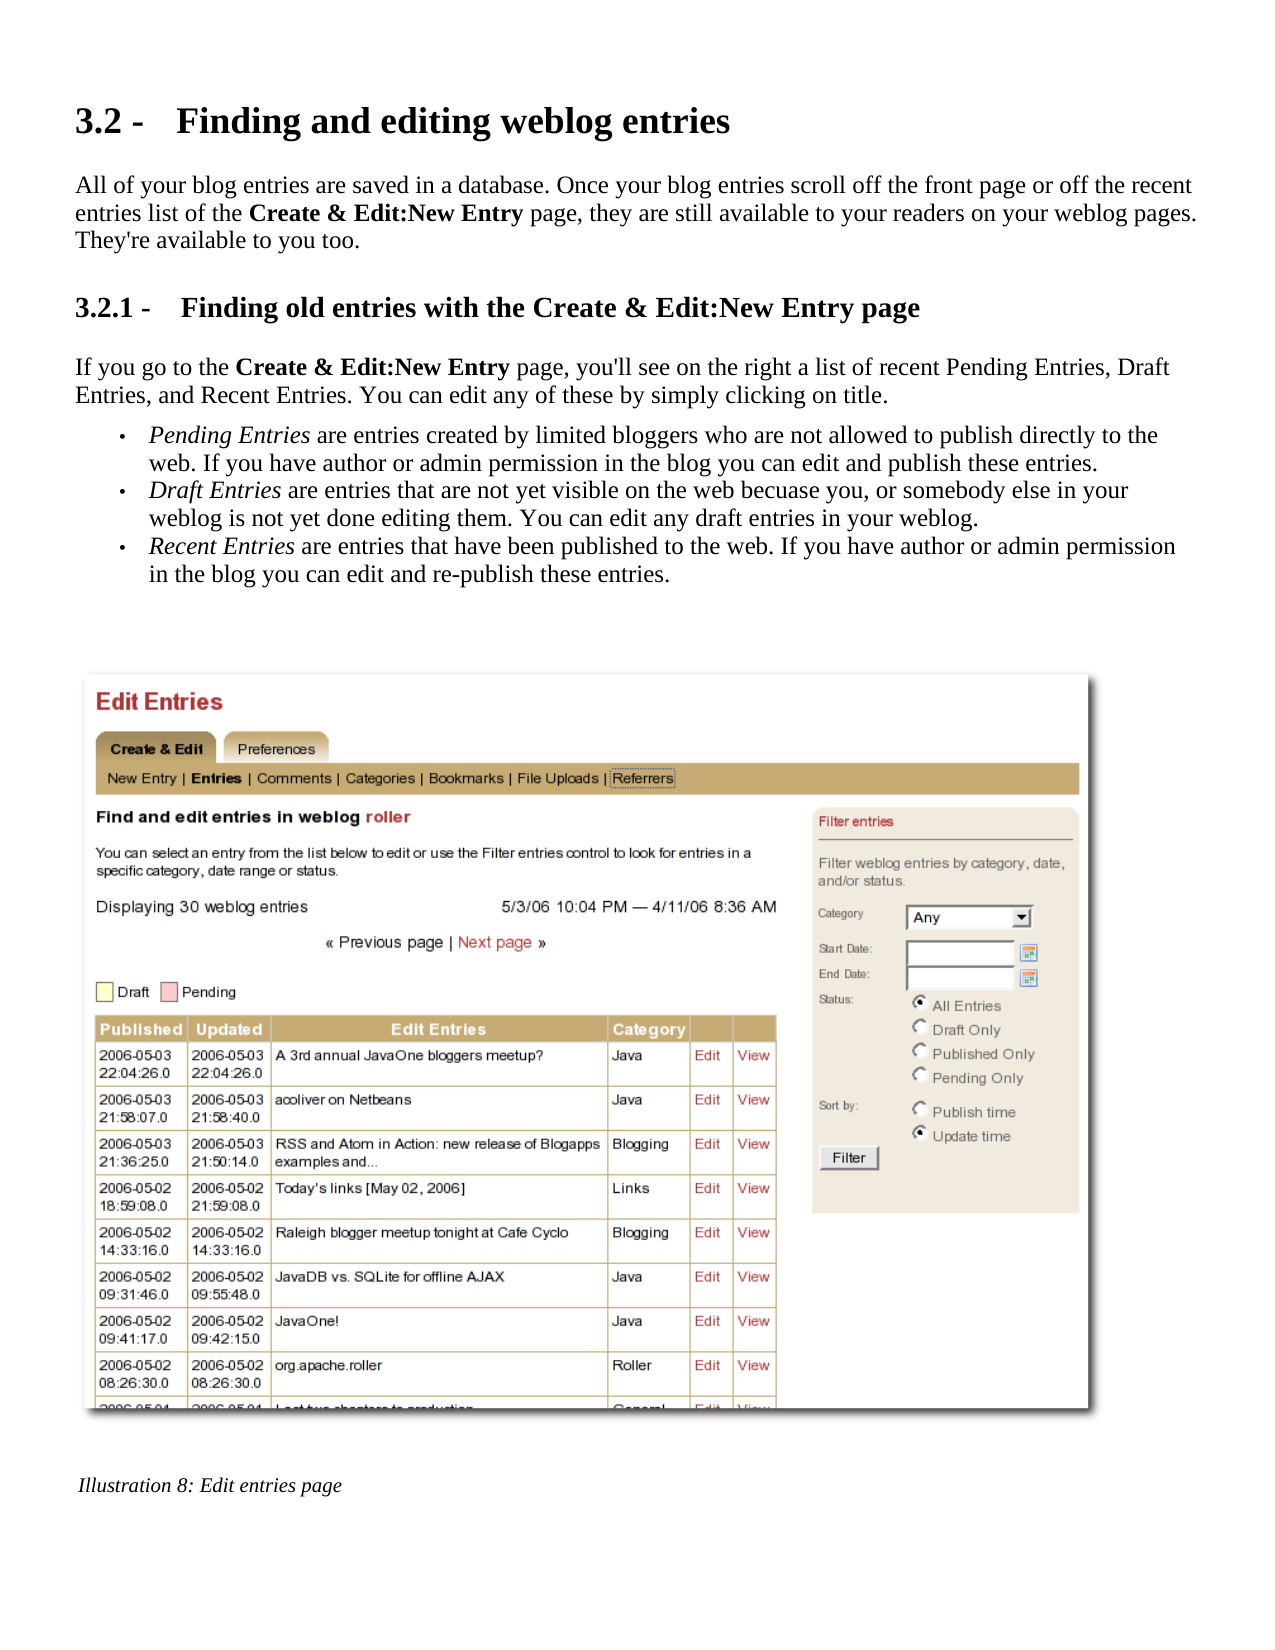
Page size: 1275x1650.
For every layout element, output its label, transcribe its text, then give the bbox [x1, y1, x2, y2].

text All of your blog entries are saved in a database. Once your blog entries scroll off the front page or off the recent entries list of the Create & Edit:New Entry page, they are still available to your readers on your weblog pages. They're available to you too. [75, 171, 1200, 254]
subtitle Finding old entries with the Create & Edit:New Entry page [75, 292, 1200, 324]
list Recent Entries are entries that have been published to the web. If you have author or admin permission in the blog you can edit and re-publish these entries. [119, 532, 1200, 587]
list Draft Entries are entries that are not yet visible on the web becuase you, or somebody else in your weblog is not yet done editing them. You can edit any draft entries in your weblog. [119, 477, 1200, 532]
subtitle Finding and editing weblog entries [75, 100, 1200, 141]
list Pending Entries are entries created by limited bloggers who are not allowed to publish directly to the web. If you have author or admin permission in the blog you can edit and publish these entries. [119, 421, 1200, 477]
picture [77, 667, 1106, 1426]
text Illustration 8: Edit entries page [78, 1474, 1106, 1497]
text If you go to the Create & Edit:New Entry page, you'll see on the right a list of recent Pending Entries, Draft Entries, and Recent Entries. You can edit any of these by simply clicking on title. [75, 353, 1200, 409]
